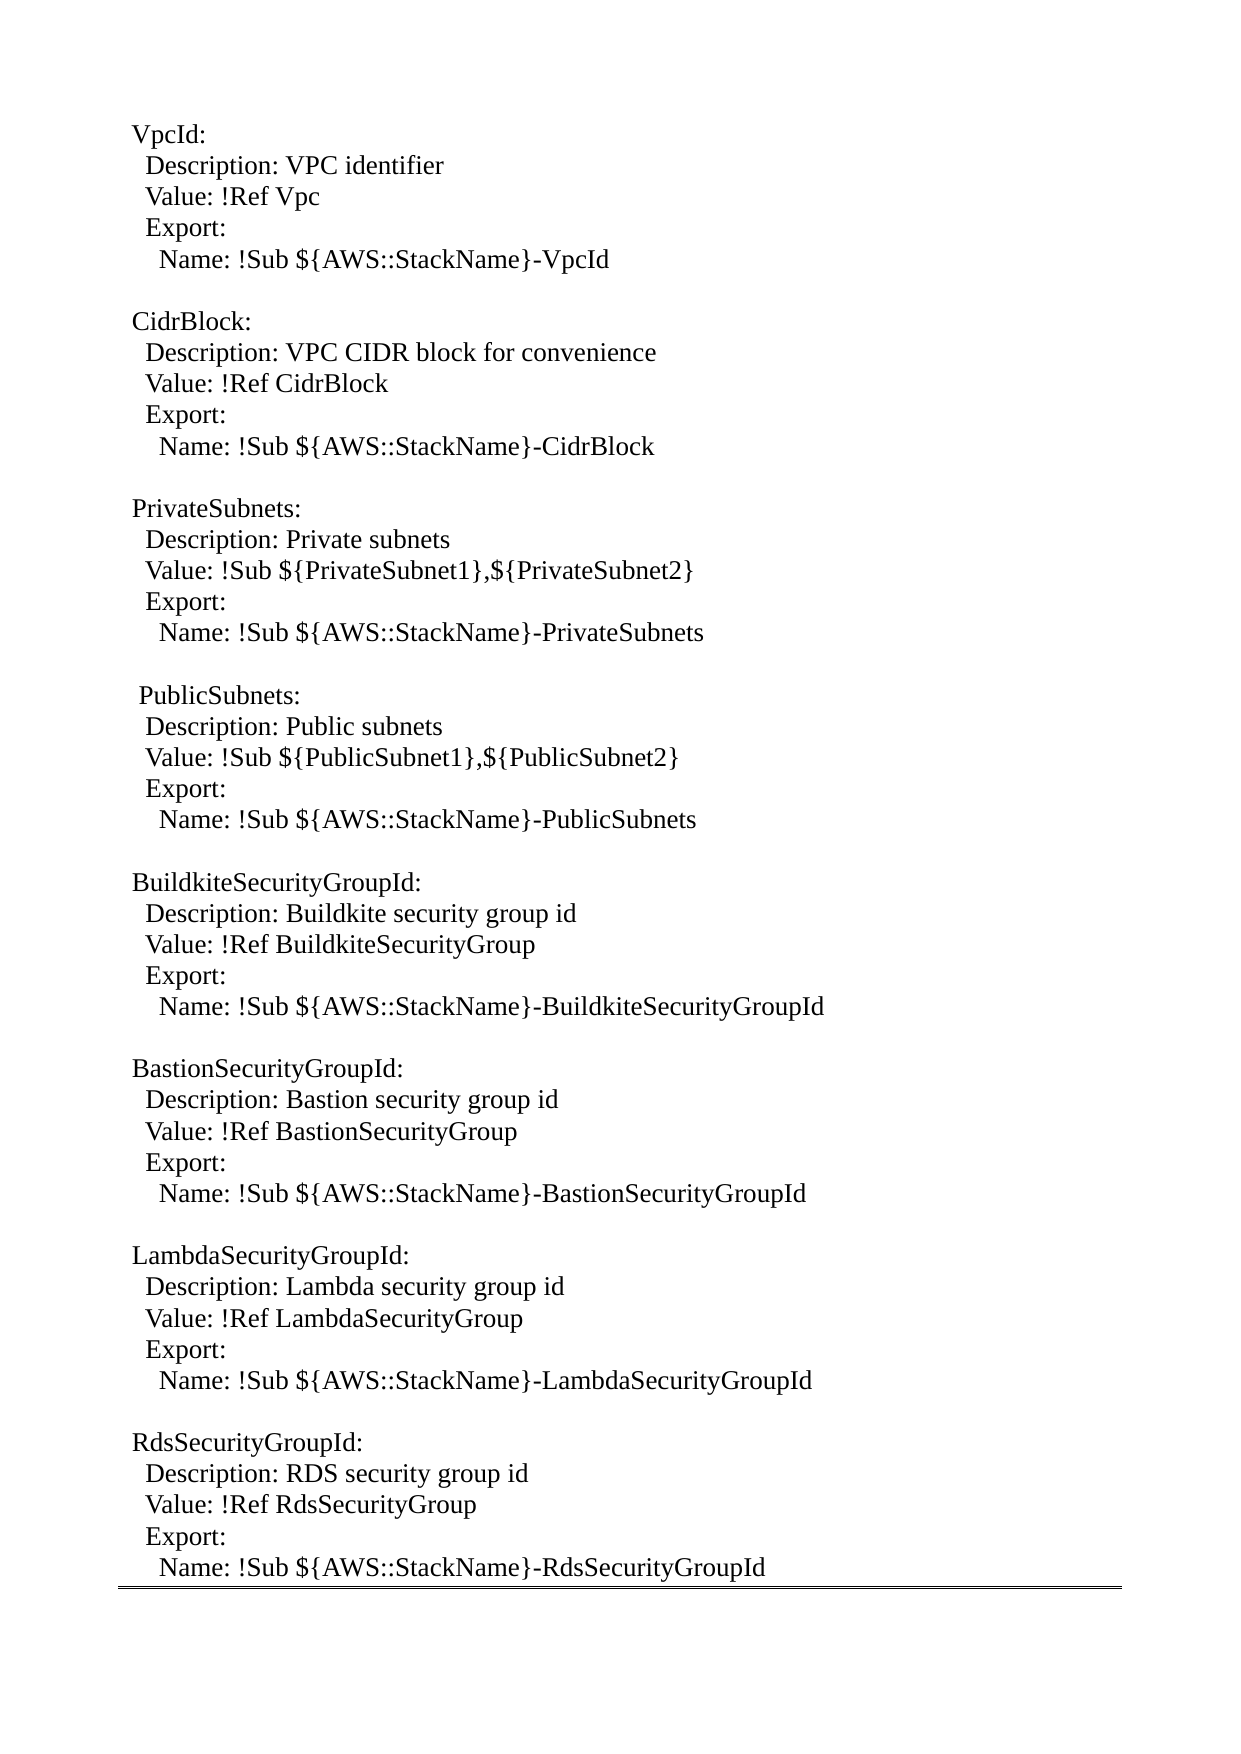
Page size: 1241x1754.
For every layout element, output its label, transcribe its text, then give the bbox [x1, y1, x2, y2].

text Value: !Sub ${PublicSubnet1},${PublicSubnet2} [118, 741, 1122, 772]
text Description: Private subnets [118, 523, 1122, 554]
text Name: !Sub ${AWS::StackName}-PublicSubnets [118, 803, 1122, 834]
text Export: [118, 1333, 1122, 1364]
text Export: [118, 1146, 1122, 1177]
text Value: !Ref RdsSecurityGroup [118, 1488, 1122, 1520]
text BuildkiteSecurityGroupId: [118, 866, 1122, 897]
text Description: RDS security group id [118, 1457, 1122, 1488]
text Value: !Ref CidrBlock [118, 367, 1122, 398]
text BastionSecurityGroupId: [118, 1052, 1122, 1084]
text Name: !Sub ${AWS::StackName}-PrivateSubnets [118, 616, 1122, 648]
text Value: !Ref BuildkiteSecurityGroup [118, 928, 1122, 959]
text Value: !Ref Vpc [118, 180, 1122, 212]
text Description: Public subnets [118, 710, 1122, 741]
text RdsSecurityGroupId: [118, 1426, 1122, 1457]
text Description: VPC CIDR block for convenience [118, 336, 1122, 367]
text PrivateSubnets: [118, 492, 1122, 523]
text Name: !Sub ${AWS::StackName}-CidrBlock [118, 429, 1122, 461]
text Export: [118, 772, 1122, 803]
text Name: !Sub ${AWS::StackName}-BuildkiteSecurityGroupId [118, 990, 1122, 1021]
text Name: !Sub ${AWS::StackName}-VpcId [118, 243, 1122, 274]
text LambdaSecurityGroupId: [118, 1239, 1122, 1271]
text Value: !Sub ${PrivateSubnet1},${PrivateSubnet2} [118, 554, 1122, 585]
text Description: Lambda security group id [118, 1271, 1122, 1302]
text CidrBlock: [118, 305, 1122, 336]
text PublicSubnets: [118, 679, 1122, 710]
text Export: [118, 959, 1122, 990]
text VpcId: [118, 118, 1122, 149]
text Name: !Sub ${AWS::StackName}-RdsSecurityGroupId [118, 1551, 1122, 1586]
text Name: !Sub ${AWS::StackName}-LambdaSecurityGroupId [118, 1364, 1122, 1395]
text Description: Bastion security group id [118, 1084, 1122, 1115]
text Export: [118, 1520, 1122, 1551]
text Name: !Sub ${AWS::StackName}-BastionSecurityGroupId [118, 1177, 1122, 1208]
text Value: !Ref LambdaSecurityGroup [118, 1302, 1122, 1333]
text Description: Buildkite security group id [118, 897, 1122, 928]
text Description: VPC identifier [118, 149, 1122, 180]
text Export: [118, 398, 1122, 429]
text Export: [118, 212, 1122, 243]
text Value: !Ref BastionSecurityGroup [118, 1115, 1122, 1146]
text Export: [118, 585, 1122, 616]
